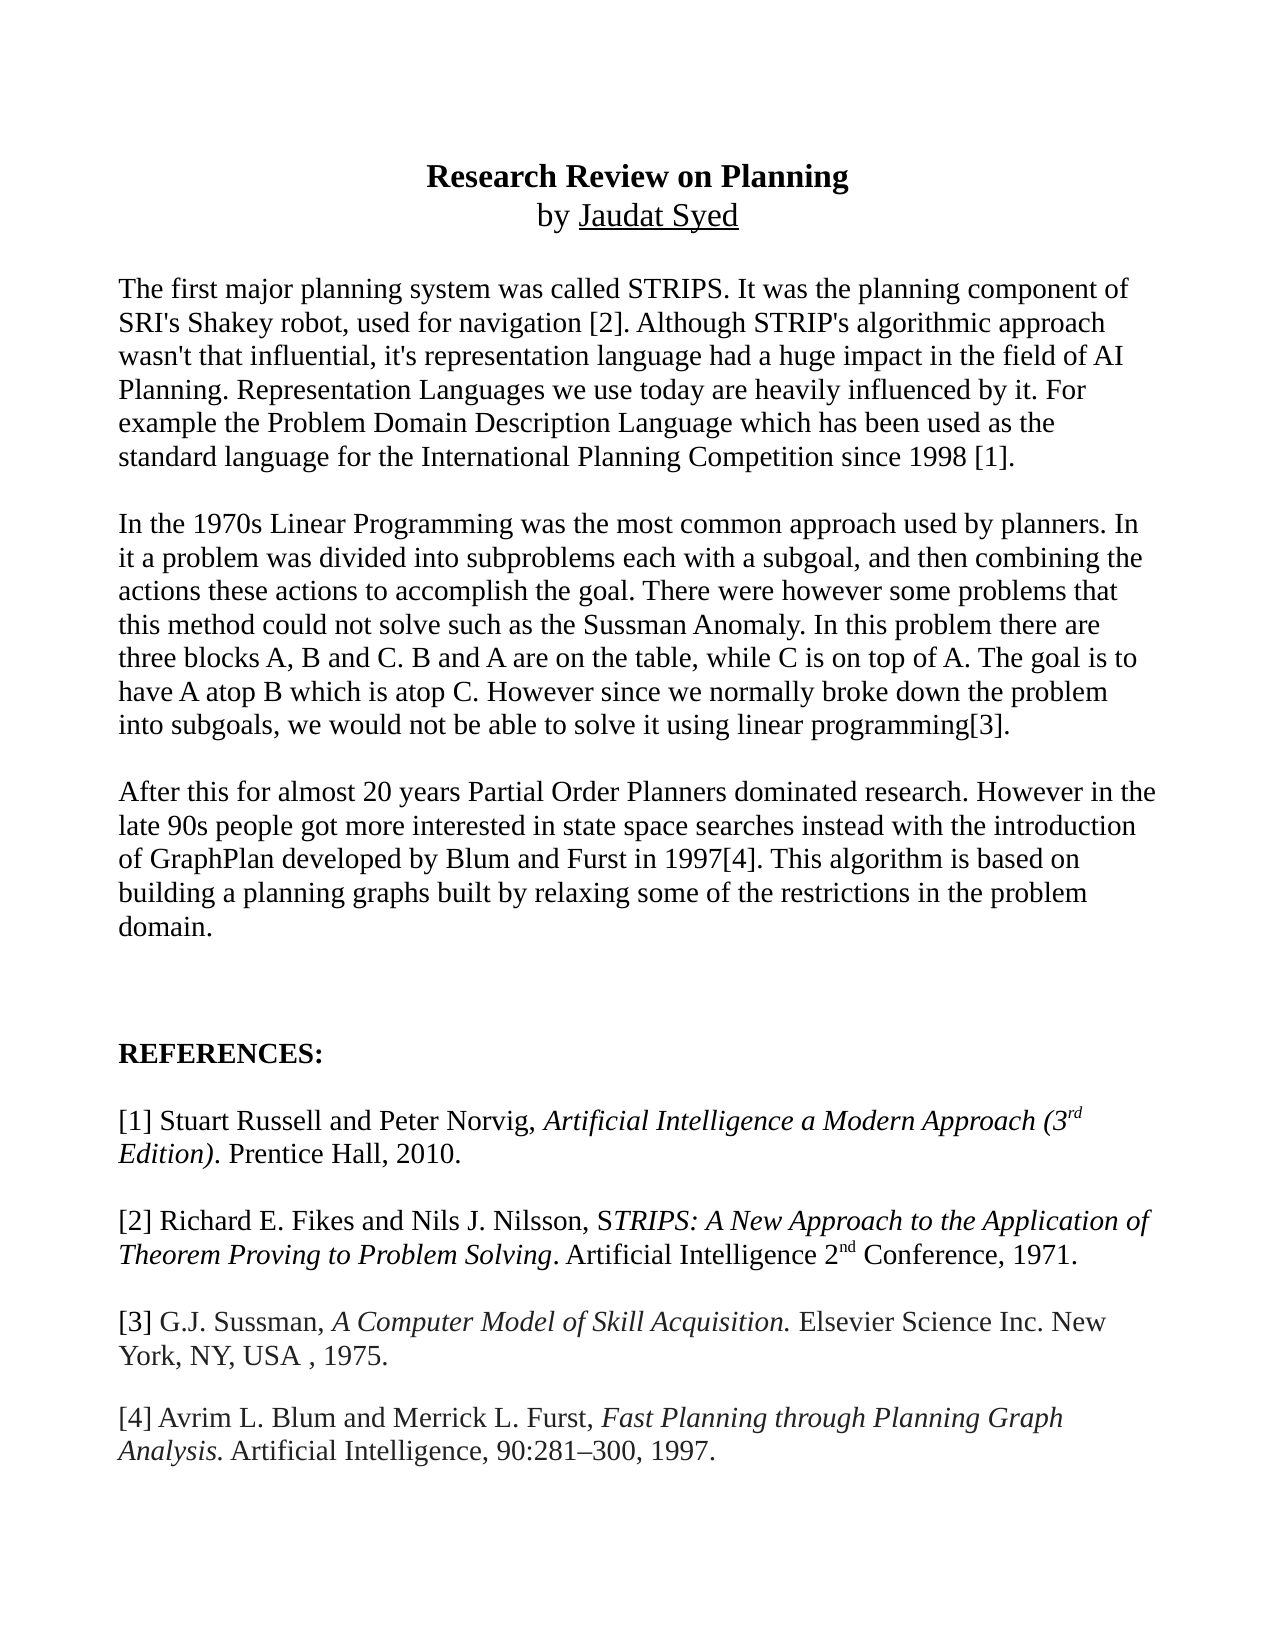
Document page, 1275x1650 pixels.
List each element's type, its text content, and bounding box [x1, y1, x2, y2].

text Research Review on Planning [118, 156, 1157, 195]
text REFERENCES: [118, 1036, 1157, 1069]
text [4] Avrim L. Blum and Merrick L. Furst, Fast Planning through Planning Graph Analysis. Artificial Intelligence, 90:281–300, 1997. [118, 1400, 1157, 1467]
text After this for almost 20 years Partial Order Planners dominated research. However in the late 90s people got more interested in state space searches instead with the introduction of GraphPlan developed by Blum and Furst in 1997[4]. This algorithm is based on building a planning graphs built by relaxing some of the restrictions in the problem domain. [118, 774, 1157, 942]
text by Jaudat Syed [118, 195, 1157, 233]
text [1] Stuart Russell and Peter Norvig, Artificial Intelligence a Modern Approach (3rd Edition). Prentice Hall, 2010. [118, 1103, 1157, 1170]
text The first major planning system was called STRIPS. It was the planning component of SRI's Shakey robot, used for navigation [2]. Although STRIP's algorithmic approach wasn't that influential, it's representation language had a huge impact in the field of AI Planning. Representation Languages we use today are heavily influenced by it. For example the Problem Domain Description Language which has been used as the standard language for the International Planning Competition since 1998 [1]. [118, 271, 1157, 473]
text [2] Richard E. Fikes and Nils J. Nilsson, STRIPS: A New Approach to the Application of Theorem Proving to Problem Solving. Artificial Intelligence 2nd Conference, 1971. [118, 1203, 1157, 1271]
text [3] G.J. Sussman, A Computer Model of Skill Acquisition. Elsevier Science Inc. New York, NY, USA , 1975. [118, 1304, 1157, 1371]
text In the 1970s Linear Programming was the most common approach used by planners. In it a problem was divided into subproblems each with a subgoal, and then combining the actions these actions to accomplish the goal. There were however some problems that this method could not solve such as the Sussman Anomaly. In this problem there are three blocks A, B and C. B and A are on the table, while C is on top of A. The goal is to have A atop B which is atop C. However since we normally broke down the problem into subgoals, we would not be able to solve it using linear programming[3]. [118, 506, 1157, 741]
